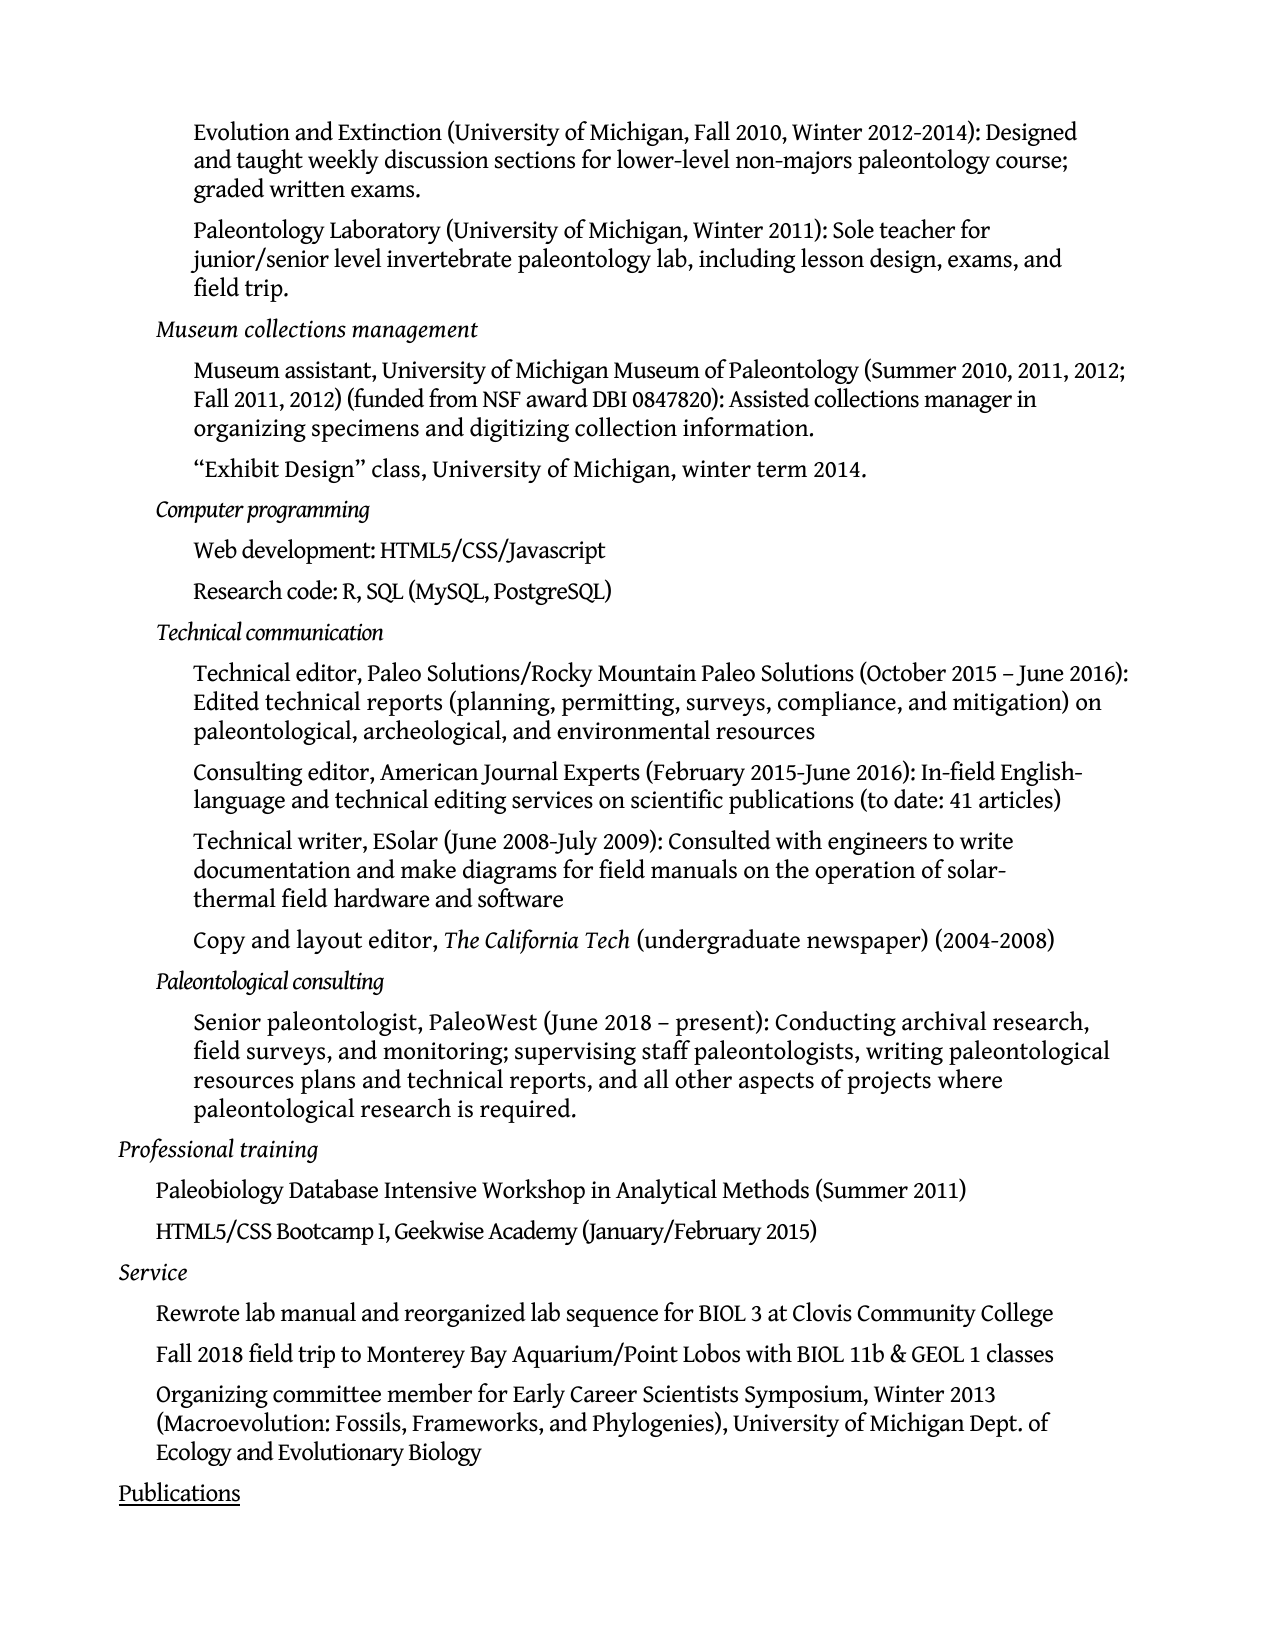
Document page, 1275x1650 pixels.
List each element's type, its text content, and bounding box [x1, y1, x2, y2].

text Paleontological consulting [118, 967, 523, 996]
text Publications [118, 1480, 565, 1509]
text Professional training [118, 1136, 484, 1165]
text Museum collections management [118, 316, 606, 344]
text “Exhibit Design” class, University of Michigan, winter term 2014. [193, 455, 1142, 484]
text Technical editor, Paleo Solutions/Rocky Mountain Paleo Solutions (October 2015 – June 2016): Edited technical reports (planning, permitting, surveys, compliance, and mitigation) on paleontological, archeological, and environmental resources [193, 659, 1140, 746]
text Web development: HTML5/CSS/Javascript [193, 537, 1149, 566]
text Paleobiology Database Intensive Workshop in Analytical Methods (Summer 2011) [156, 1177, 1037, 1206]
text HTML5/CSS Bootcamp I, Geekwise Academy (January/February 2015) [156, 1218, 934, 1247]
text Computer programming [156, 496, 1149, 525]
text Service [118, 1258, 376, 1287]
text Evolution and Extinction (University of Michigan, Fall 2010, Winter 2012-2014): Designed and taught weekly discussion sections for lower-level non-majors paleontology course; graded written exams. [193, 118, 1116, 205]
text Senior paleontologist, PaleoWest (June 2018 – present): Conducting archival research, field surveys, and monitoring; supervising staff paleontologists, writing paleontological resources plans and technical reports, and all other aspects of projects where paleontological research is required. [193, 1008, 1140, 1124]
text Consulting editor, American Journal Experts (February 2015-June 2016): In-field English- language and technical editing services on scientific publications (to date: 41 articles) [193, 758, 1093, 816]
text Technical communication [118, 618, 523, 647]
text Organizing committee member for Early Career Scientists Symposium, Winter 2013 (Macroevolution: Fossils, Frameworks, and Phylogenies), University of Michigan Dept. of Ecology and Evolutionary Biology [156, 1381, 1071, 1468]
text Paleontology Laboratory (University of Michigan, Winter 2011): Sole teacher for junior/senior level invertebrate paleontology lab, including lesson design, exams, and field trip. [193, 217, 1087, 304]
text Rewrote lab manual and reorganized lab sequence for BIOL 3 at Clovis Community College [156, 1299, 1071, 1328]
text Research code: R, SQL (MySQL, PostgreSQL) [193, 578, 1149, 607]
text Fall 2018 field trip to Monterey Bay Aquarium/Point Lobos with BIOL 11b & GEOL 1 classes [156, 1340, 1071, 1369]
text Copy and layout editor, The California Tech (undergraduate newspaper) (2004-2008) [193, 927, 1149, 956]
text Technical writer, ESolar (June 2008-July 2009): Consulted with engineers to write documentation and make diagrams for field manuals on the operation of solar-thermal field hardware and software [193, 828, 1056, 915]
text Museum assistant, University of Michigan Museum of Paleontology (Summer 2010, 2011, 2012; Fall 2011, 2012) (funded from NSF award DBI 0847820): Assisted collections manager in organizing specimens and digitizing collection information. [193, 356, 1142, 443]
